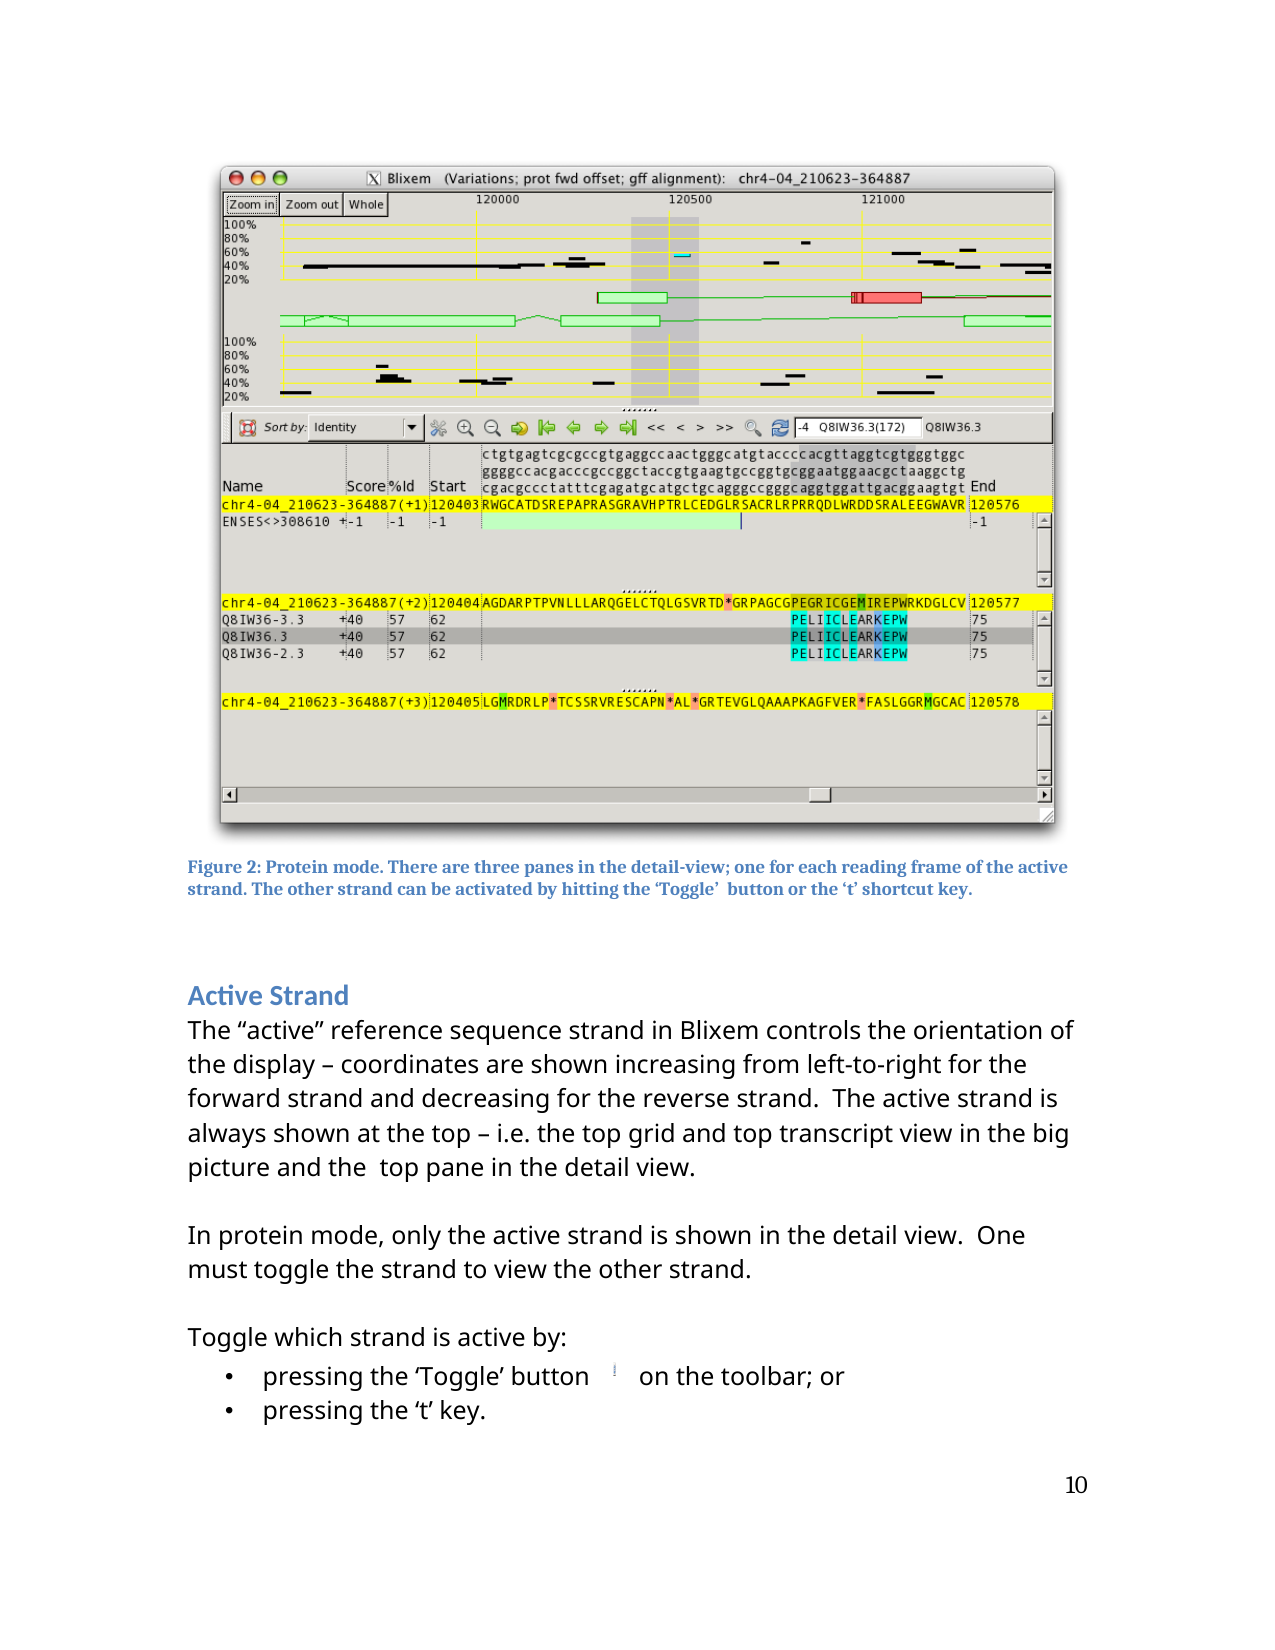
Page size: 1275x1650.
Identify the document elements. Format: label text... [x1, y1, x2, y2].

subtitle Active Strand [187, 977, 1087, 1013]
list pressing the ‘Toggle’ button on the toolbar; or [225, 1354, 1087, 1392]
text Toggle which strand is active by: [187, 1319, 1087, 1354]
text In protein mode, only the active strand is shown in the detail view. One must toggle the strand to view the other strand. [187, 1217, 1087, 1286]
text Figure 2: Protein mode. There are three panes in the detail-view; one for each reading frame of the active strand. The other strand can be activated by hitting the ‘Toggle’ button or the ‘t’ shortcut key. [187, 857, 1087, 900]
text The “active” reference sequence strand in Blixem controls the orientation of the display – coordinates are shown increasing from left-to-right for the forward strand and decreasing for the reverse strand. The active strand is always shown at the top – i.e. the top grid and top transcript view in the big picture and the top pane in the detail view. [187, 1013, 1087, 1183]
picture [204, 159, 1071, 848]
list pressing the ‘t’ key. [225, 1392, 1087, 1426]
